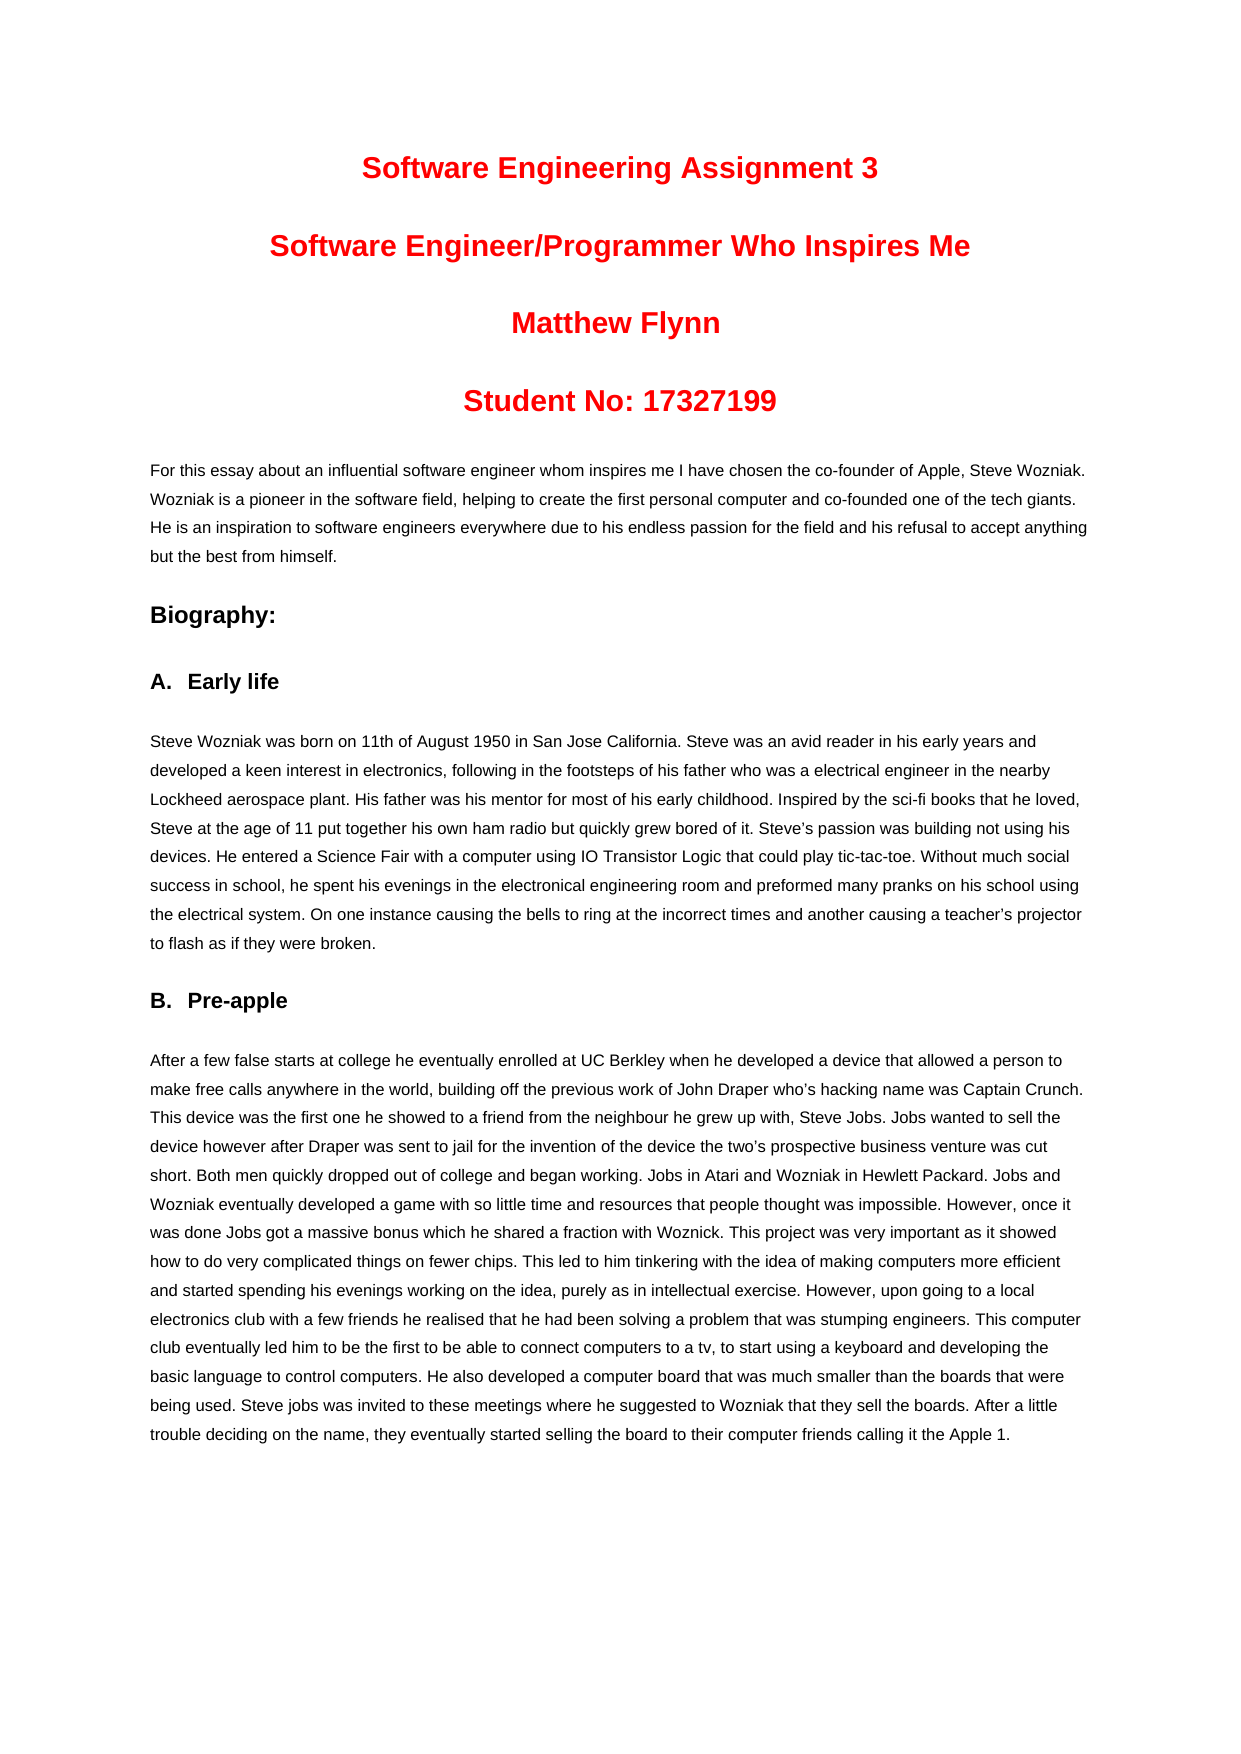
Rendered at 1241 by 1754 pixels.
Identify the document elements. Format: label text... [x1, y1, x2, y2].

text Software Engineer/Programmer Who Inspires Me [150, 228, 1090, 280]
text Software Engineering Assignment 3 [150, 150, 1090, 203]
text Steve Wozniak was born on 11th of August 1950 in San Jose California. Steve was an avid reader in his early years and developed a keen interest in electronics, following in the footsteps of his father who was a electrical engineer in the nearby Lockheed aerospace plant. His father was his mentor for most of his early childhood. Inspired by the sci-fi books that he loved, Steve at the age of 11 put together his own ham radio but quickly grew bored of it. Steve’s passion was building not using his devices. He entered a Science Fair with a computer using IO Transistor Logic that could play tic-tac-toe. Without much social success in school, he spent his evenings in the electronical engineering room and preformed many pranks on his school using the electrical system. On one instance causing the bells to ring at the incorrect times and another causing a teacher’s projector to flash as if they were broken. [150, 732, 1090, 962]
text Biography: [150, 601, 1090, 644]
text After a few false starts at college he eventually enrolled at UC Berkley when he developed a device that allowed a person to make free calls anywhere in the world, building off the previous work of John Draper who’s hacking name was Captain Crunch. This device was the first one he showed to a friend from the neighbour he grew up with, Steve Jobs. Jobs wanted to sell the device however after Draper was sent to jail for the invention of the device the two’s prospective business venture was cut short. Both men quickly dropped out of college and began working. Jobs in Atari and Wozniak in Hewlett Packard. Jobs and Wozniak eventually developed a game with so little time and resources that people thought was impossible. However, once it was done Jobs got a massive bonus which he shared a fraction with Woznick. This project was very important as it showed how to do very complicated things on fewer chips. This led to him tinkering with the idea of making computers more efficient and started spending his evenings working on the idea, purely as in intellectual exercise. However, upon going to a local electronics club with a few friends he realised that he had been solving a problem that was stumping engineers. This computer club eventually led him to be the first to be able to connect computers to a tv, to start using a keyboard and developing the basic language to control computers. He also developed a computer board that was much smaller than the boards that were being used. Steve jobs was invited to these meetings where he suggested to Wozniak that they sell the boards. After a little trouble deciding on the name, they eventually started selling the board to their computer friends calling it the Apple 1. [150, 1051, 1090, 1453]
text For this essay about an influential software engineer whom inspires me I have chosen the co-founder of Apple, Steve Wozniak. Wozniak is a pioneer in the software field, helping to create the first personal computer and co-founded one of the tech giants. He is an inspiration to software engineers everywhere due to his endless passion for the field and his refusal to accept anything but the best from himself. [150, 461, 1090, 576]
list Pre-apple [150, 987, 1090, 1026]
text Matthew Flynn [150, 305, 1090, 358]
list Early life [150, 669, 1090, 707]
text Student No: 17327199 [150, 383, 1090, 436]
